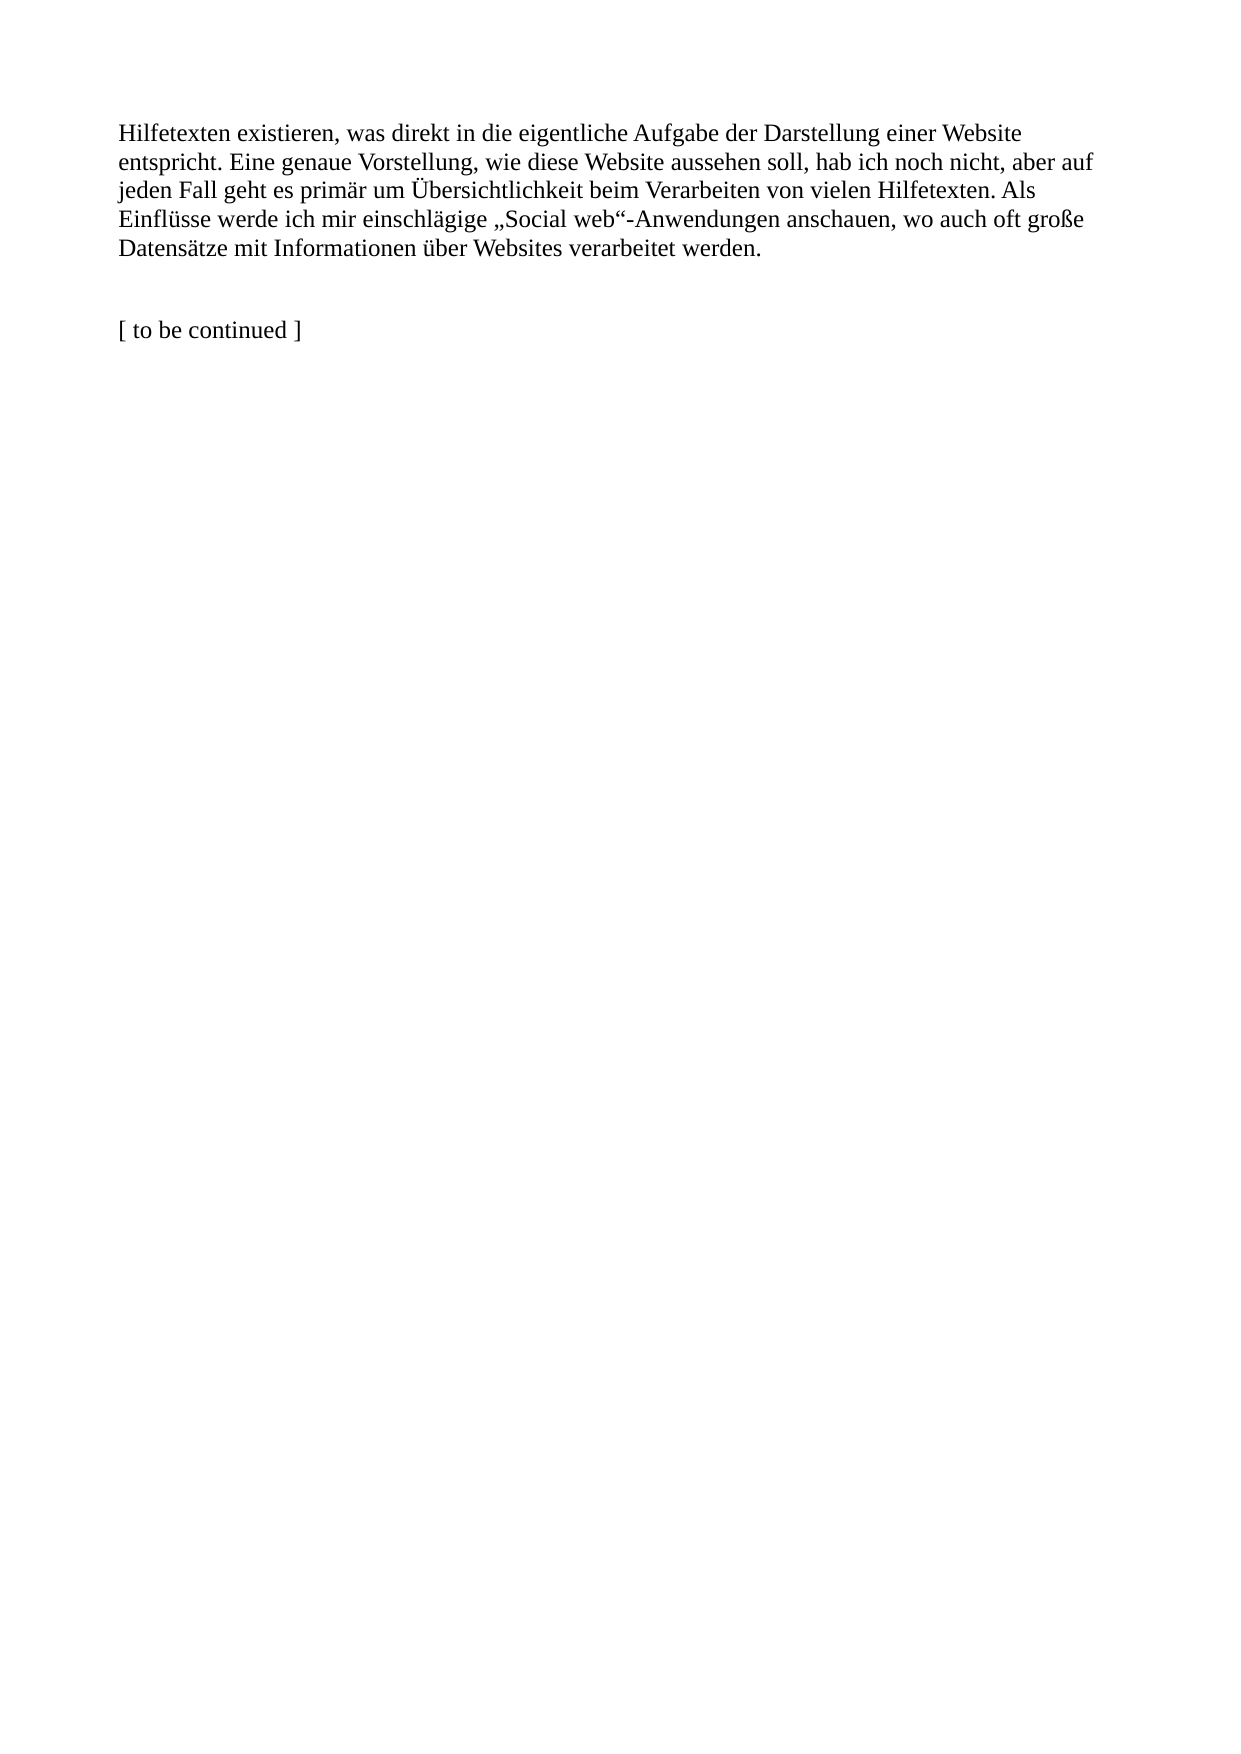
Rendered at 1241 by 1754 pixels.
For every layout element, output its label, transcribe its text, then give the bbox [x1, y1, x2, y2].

text Hilfetexten existieren, was direkt in die eigentliche Aufgabe der Darstellung einer Website entspricht. Eine genaue Vorstellung, wie diese Website aussehen soll, hab ich noch nicht, aber auf jeden Fall geht es primär um Übersichtlichkeit beim Verarbeiten von vielen Hilfetexten. Als Einflüsse werde ich mir einschlägige „Social web“-Anwendungen anschauen, wo auch oft große Datensätze mit Informationen über Websites verarbeitet werden. [118, 118, 1122, 262]
text [ to be continued ] [118, 316, 1122, 344]
